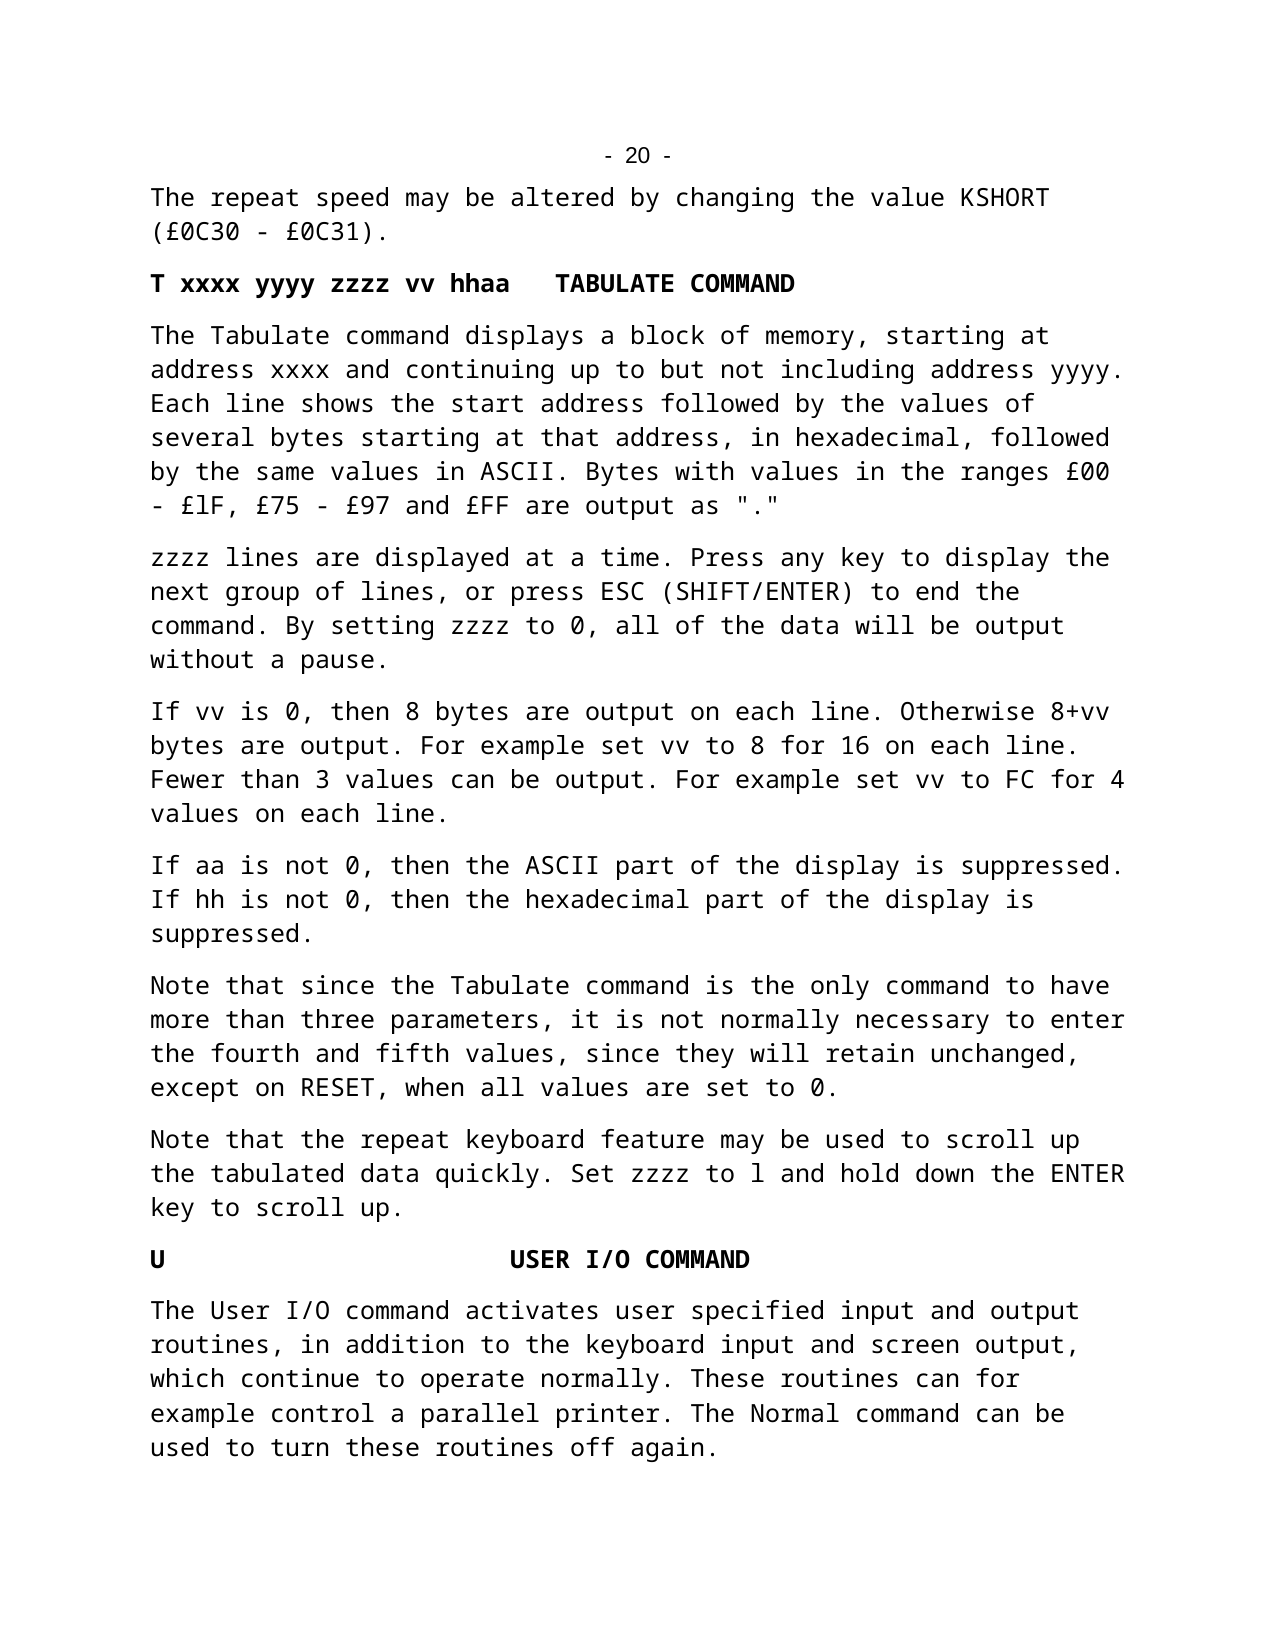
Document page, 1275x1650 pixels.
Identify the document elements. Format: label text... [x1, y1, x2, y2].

text Note that the repeat keyboard feature may be used to scroll up the tabulated data quickly. Set zzzz to l and hold down the ENTER key to scroll up. [150, 1121, 1125, 1223]
text The Tabulate command displays a block of memory, starting at address xxxx and continuing up to but not including address yyyy. Each line shows the start address followed by the values of several bytes starting at that address, in hexadecimal, followed by the same values in ASCII. Bytes with values in the ranges £00 - £lF, £75 - £97 and £FF are output as "." [150, 317, 1125, 522]
text The repeat speed may be altered by changing the value KSHORT (£0C30 - £0C31). [150, 180, 1125, 248]
text U USER I/O COMMAND [150, 1241, 1125, 1275]
text If aa is not 0, then the ASCII part of the display is suppressed. If hh is not 0, then the hexadecimal part of the display is suppressed. [150, 847, 1125, 950]
text Note that since the Tabulate command is the only command to have more than three parameters, it is not normally necessary to enter the fourth and fifth values, since they will retain unchanged, except on RESET, when all values are set to 0. [150, 967, 1125, 1104]
text If vv is 0, then 8 bytes are output on each line. Otherwise 8+vv bytes are output. For example set vv to 8 for 16 on each line. Fewer than 3 values can be output. For example set vv to FC for 4 values on each line. [150, 693, 1125, 830]
text T xxxx yyyy zzzz vv hhaa TABULATE COMMAND [150, 266, 1125, 300]
text zzzz lines are displayed at a time. Press any key to display the next group of lines, or press ESC (SHIFT/ENTER) to end the command. By setting zzzz to 0, all of the data will be output without a pause. [150, 539, 1125, 676]
text The User I/O command activates user specified input and output routines, in addition to the keyboard input and screen output, which continue to operate normally. These routines can for example control a parallel printer. The Normal command can be used to turn these routines off again. [150, 1293, 1125, 1463]
